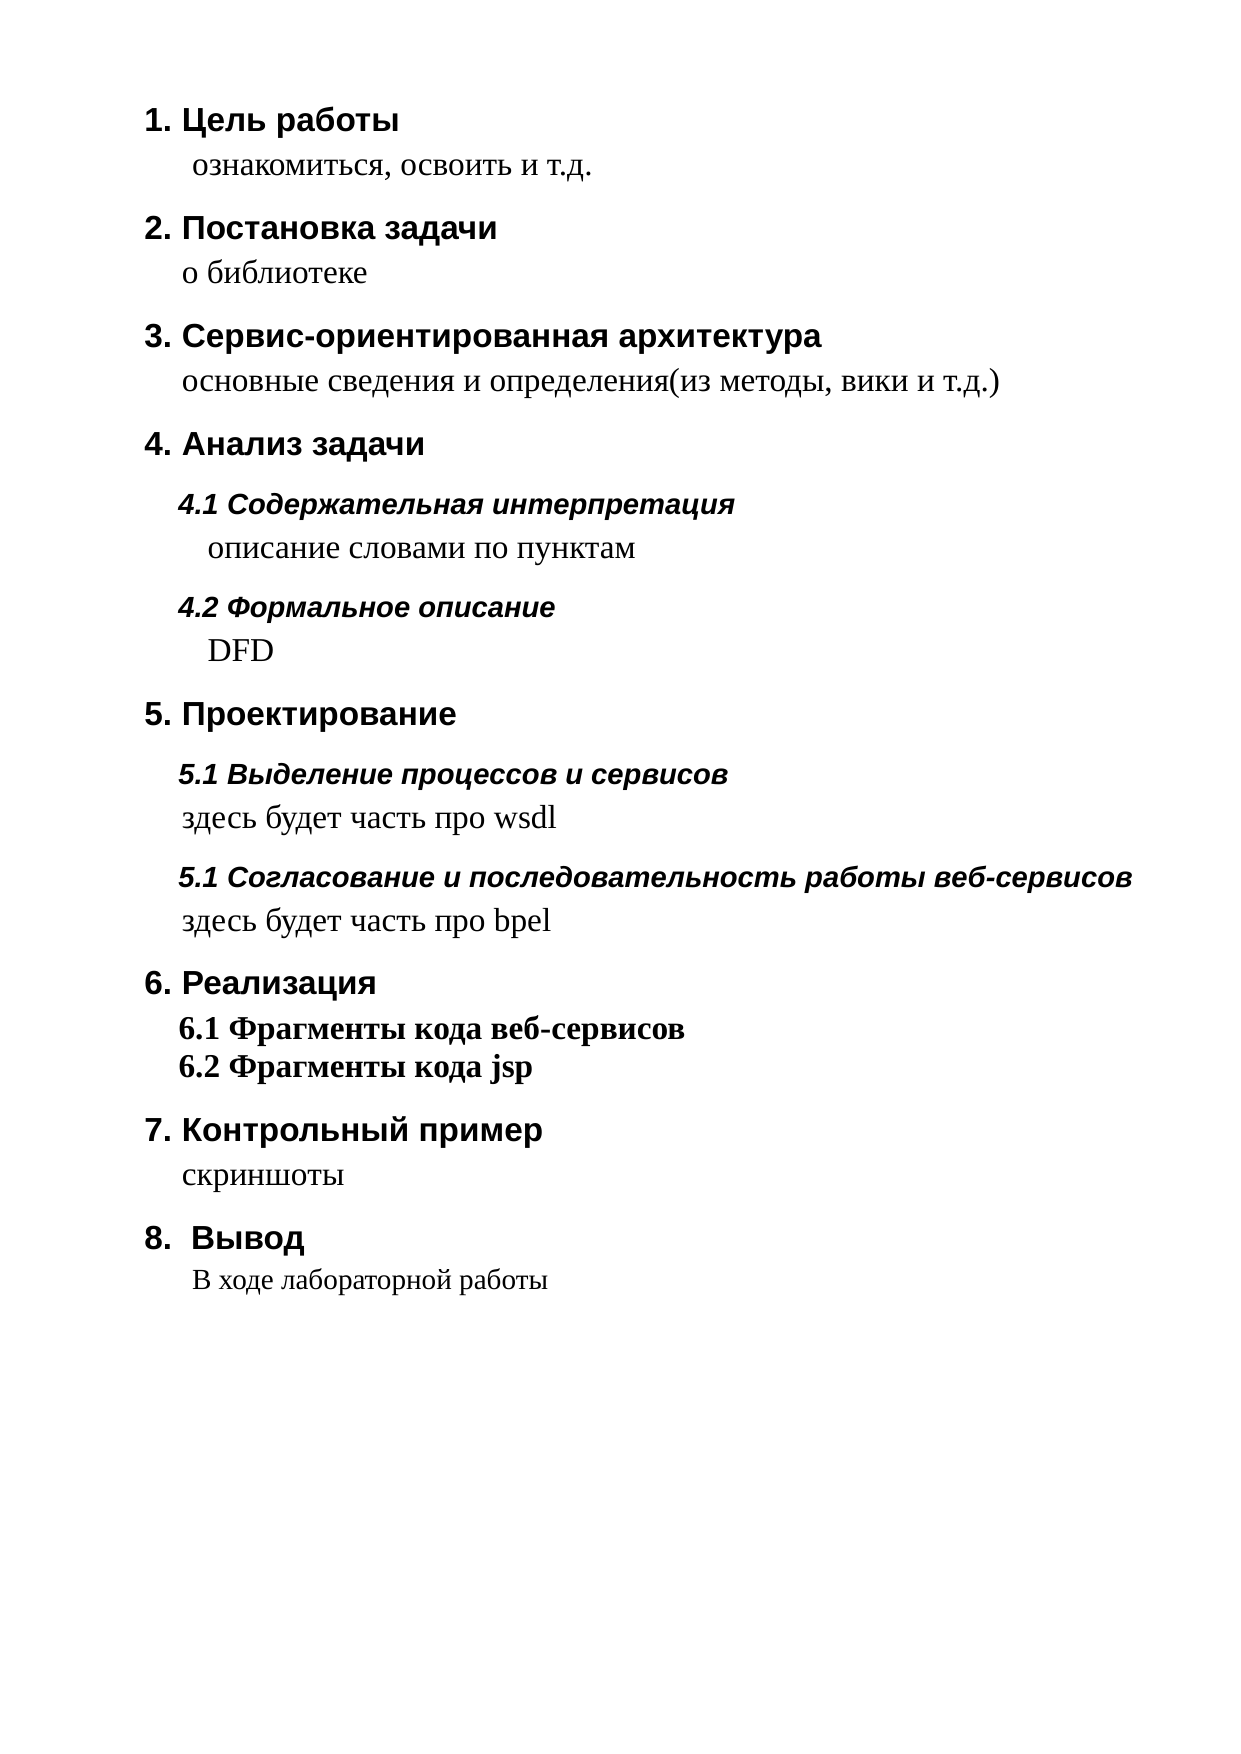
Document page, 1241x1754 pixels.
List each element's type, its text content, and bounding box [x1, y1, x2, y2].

text ознакомиться, освоить и т.д. [192, 144, 1152, 183]
list DFD [170, 630, 1152, 669]
subtitle Вывод [144, 1218, 1152, 1256]
list основные сведения и определения(из методы, вики и т.д.) [144, 361, 1152, 399]
list Фрагменты кода веб-сервисов [170, 1008, 1152, 1046]
list скриншоты [144, 1154, 1152, 1193]
subtitle Выделение процессов и сервисов [170, 757, 1152, 791]
list здесь будет часть про bpel [144, 900, 1152, 938]
list описание словами по пунктам [170, 527, 1152, 566]
subtitle Цель работы [144, 100, 1152, 138]
text В ходе лабораторной работы [192, 1262, 1152, 1296]
subtitle Согласование и последовательность работы веб-сервисов [170, 860, 1152, 894]
subtitle Реализация [144, 963, 1152, 1002]
list здесь будет часть про wsdl [144, 797, 1152, 835]
subtitle Сервис-ориентированная архитектура [144, 316, 1152, 354]
list Фрагменты кода jsp [170, 1046, 1152, 1085]
subtitle Контрольный пример [144, 1110, 1152, 1148]
subtitle Анализ задачи [144, 424, 1152, 462]
subtitle Формальное описание [170, 591, 1152, 624]
subtitle Содержательная интерпретация [170, 487, 1152, 521]
subtitle Постановка задачи [144, 208, 1152, 246]
subtitle Проектирование [144, 694, 1152, 732]
list о библиотеке [144, 253, 1152, 291]
